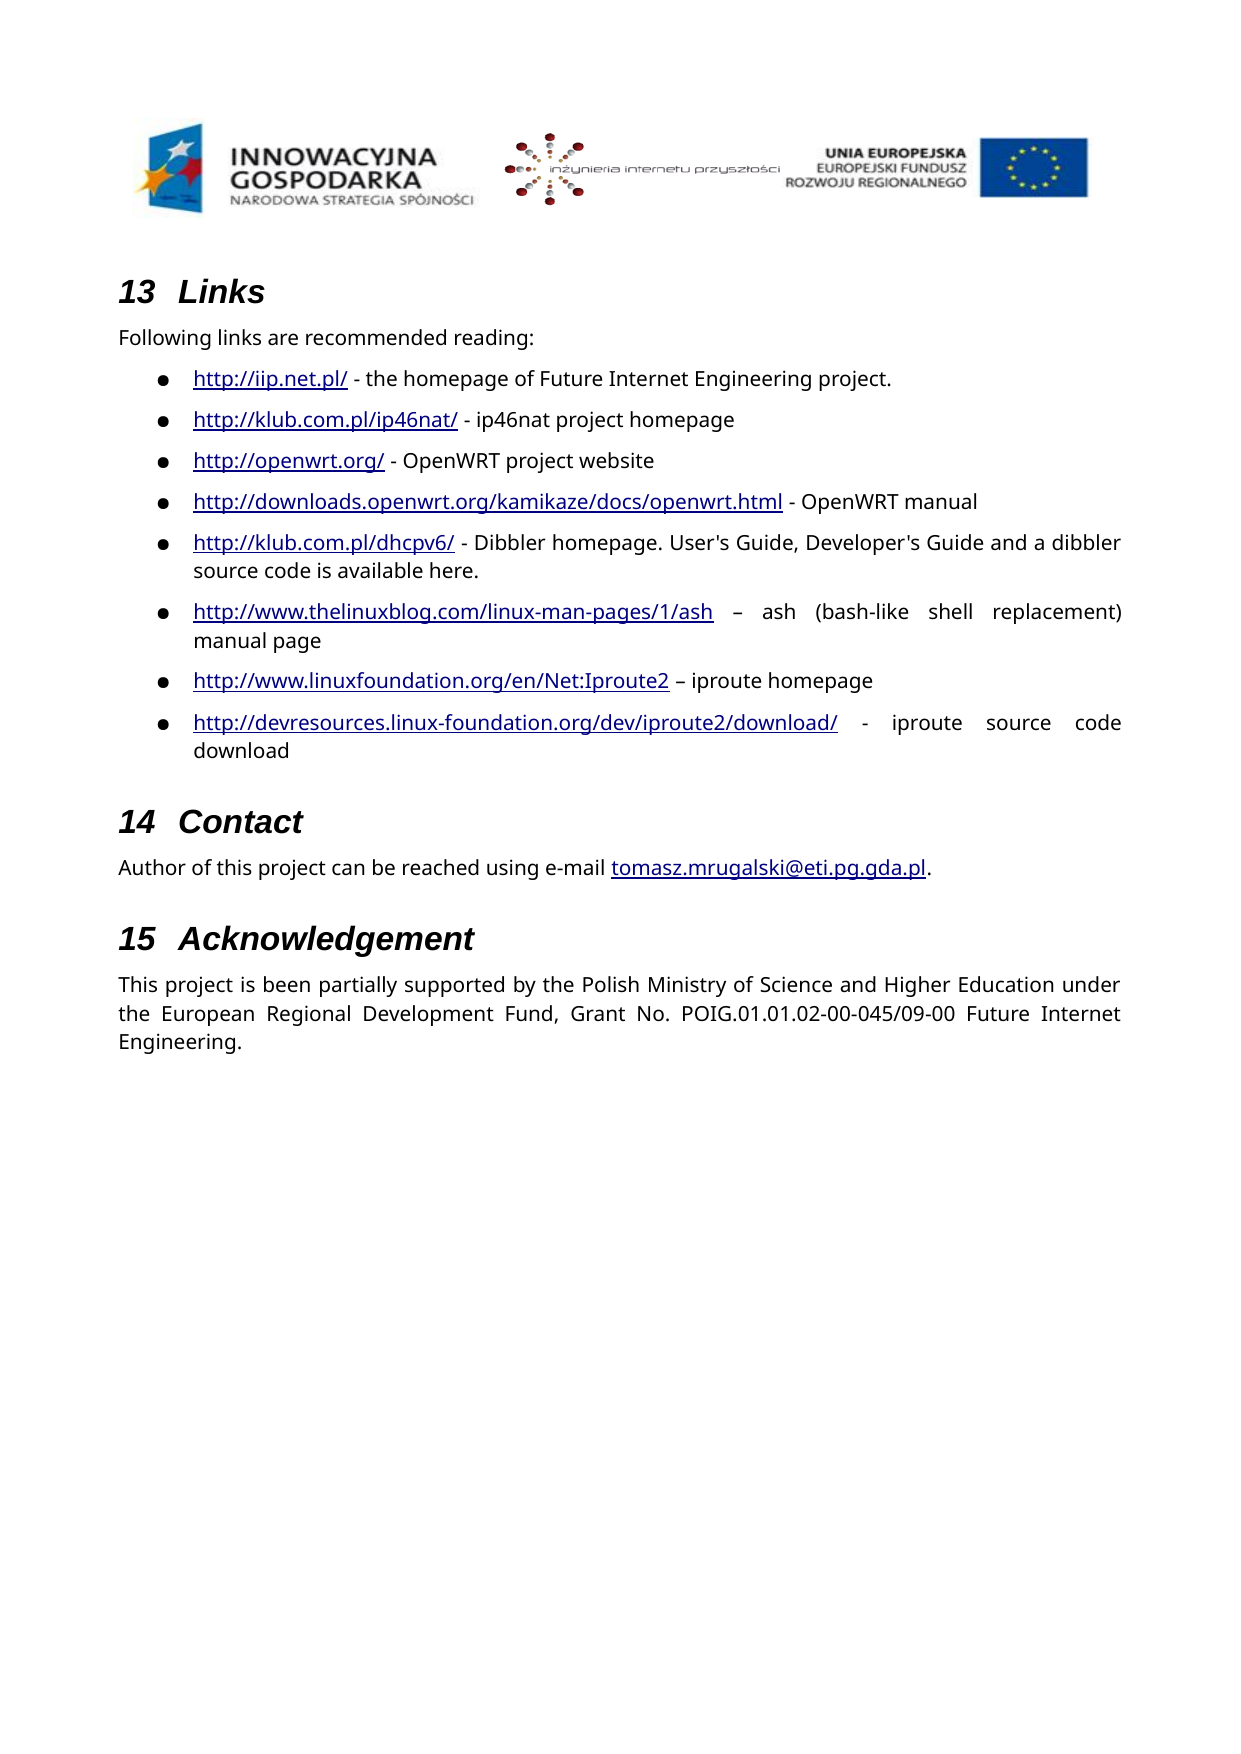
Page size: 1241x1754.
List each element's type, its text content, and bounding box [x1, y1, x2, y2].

list http://downloads.openwrt.org/kamikaze/docs/openwrt.html - OpenWRT manual [156, 487, 1122, 515]
subtitle Links [118, 272, 1122, 311]
text Following links are recommended reading: [118, 323, 1122, 352]
text Author of this project can be reached using e-mail tomasz.mrugalski@eti.pg.gda.pl. [118, 853, 1122, 882]
list http://openwrt.org/ - OpenWRT project website [156, 446, 1122, 474]
list http://devresources.linux-foundation.org/dev/iproute2/download/ - iproute source code download [156, 708, 1122, 764]
subtitle Contact [118, 802, 1122, 841]
subtitle Acknowledgement [118, 919, 1122, 958]
picture [132, 118, 1108, 221]
list http://klub.com.pl/dhcpv6/ - Dibbler homepage. User's Guide, Developer's Guide and a dibbler source code is available here. [156, 528, 1122, 585]
list http://iip.net.pl/ - the homepage of Future Internet Engineering project. [156, 364, 1122, 393]
list http://www.thelinuxblog.com/linux-man-pages/1/ash – ash (bash-like shell replacement) manual page [156, 597, 1122, 654]
list http://klub.com.pl/ip46nat/ - ip46nat project homepage [156, 405, 1122, 433]
text This project is been partially supported by the Polish Ministry of Science and Higher Education under the European Regional Development Fund, Grant No. POIG.01.01.02-00-045/09-00 Future Internet Engineering. [118, 970, 1122, 1056]
list http://www.linuxfoundation.org/en/Net:Iproute2 – iproute homepage [156, 667, 1122, 695]
